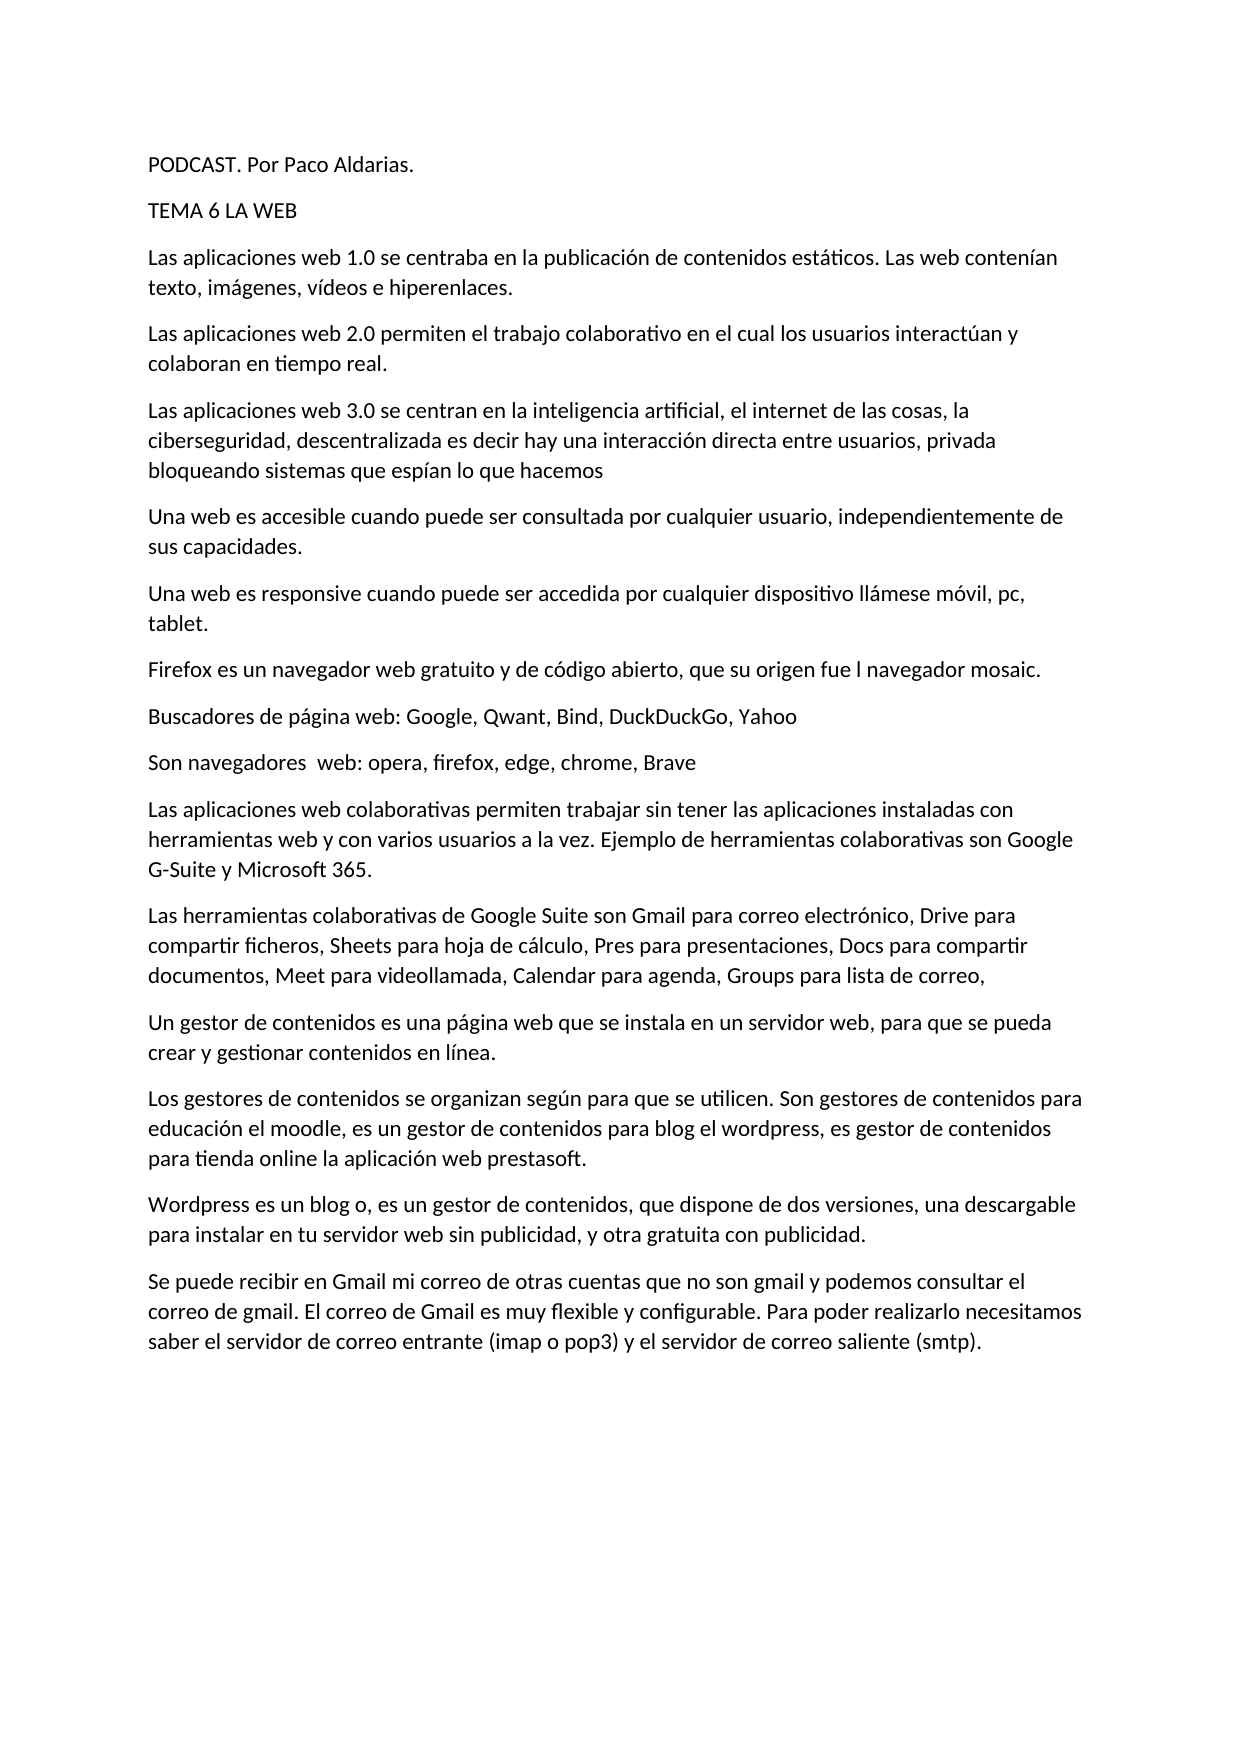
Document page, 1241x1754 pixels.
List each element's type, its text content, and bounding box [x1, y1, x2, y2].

text Wordpress es un blog o, es un gestor de contenidos, que dispone de dos versiones, una descargable para instalar en tu servidor web sin publicidad, y otra gratuita con publicidad. [148, 1191, 1092, 1248]
text Un gestor de contenidos es una página web que se instala en un servidor web, para que se pueda crear y gestionar contenidos en línea. [148, 1008, 1092, 1066]
text Las aplicaciones web 2.0 permiten el trabajo colaborativo en el cual los usuarios interactúan y colaboran en tiempo real. [148, 319, 1092, 377]
text Buscadores de página web: Google, Qwant, Bind, DuckDuckGo, Yahoo [148, 702, 1092, 730]
text Las aplicaciones web 3.0 se centran en la inteligencia artificial, el internet de las cosas, la ciberseguridad, descentralizada es decir hay una interacción directa entre usuarios, privada bloqueando sistemas que espían lo que hacemos [148, 396, 1092, 484]
text Las aplicaciones web 1.0 se centraba en la publicación de contenidos estáticos. Las web contenían texto, imágenes, vídeos e hiperenlaces. [148, 243, 1092, 301]
text Las herramientas colaborativas de Google Suite son Gmail para correo electrónico, Drive para compartir ficheros, Sheets para hoja de cálculo, Pres para presentaciones, Docs para compartir documentos, Meet para videollamada, Calendar para agenda, Groups para lista de correo, [148, 901, 1092, 989]
text Son navegadores web: opera, firefox, edge, chrome, Brave [148, 748, 1092, 776]
text Los gestores de contenidos se organizan según para que se utilicen. Son gestores de contenidos para educación el moodle, es un gestor de contenidos para blog el wordpress, es gestor de contenidos para tienda online la aplicación web prestasoft. [148, 1084, 1092, 1172]
text Las aplicaciones web colaborativas permiten trabajar sin tener las aplicaciones instaladas con herramientas web y con varios usuarios a la vez. Ejemplo de herramientas colaborativas son Google G-Suite y Microsoft 365. [148, 795, 1092, 883]
text PODCAST. Por Paco Aldarias. [148, 150, 1092, 178]
text Una web es accesible cuando puede ser consultada por cualquier usuario, independientemente de sus capacidades. [148, 502, 1092, 560]
text TEMA 6 LA WEB [148, 197, 1092, 224]
text Una web es responsive cuando puede ser accedida por cualquier dispositivo llámese móvil, pc, tablet. [148, 579, 1092, 637]
text Se puede recibir en Gmail mi correo de otras cuentas que no son gmail y podemos consultar el correo de gmail. El correo de Gmail es muy flexible y configurable. Para poder realizarlo necesitamos saber el servidor de correo entrante (imap o pop3) y el servidor de correo saliente (smtp). [148, 1267, 1092, 1355]
text Firefox es un navegador web gratuito y de código abierto, que su origen fue l navegador mosaic. [148, 655, 1092, 683]
